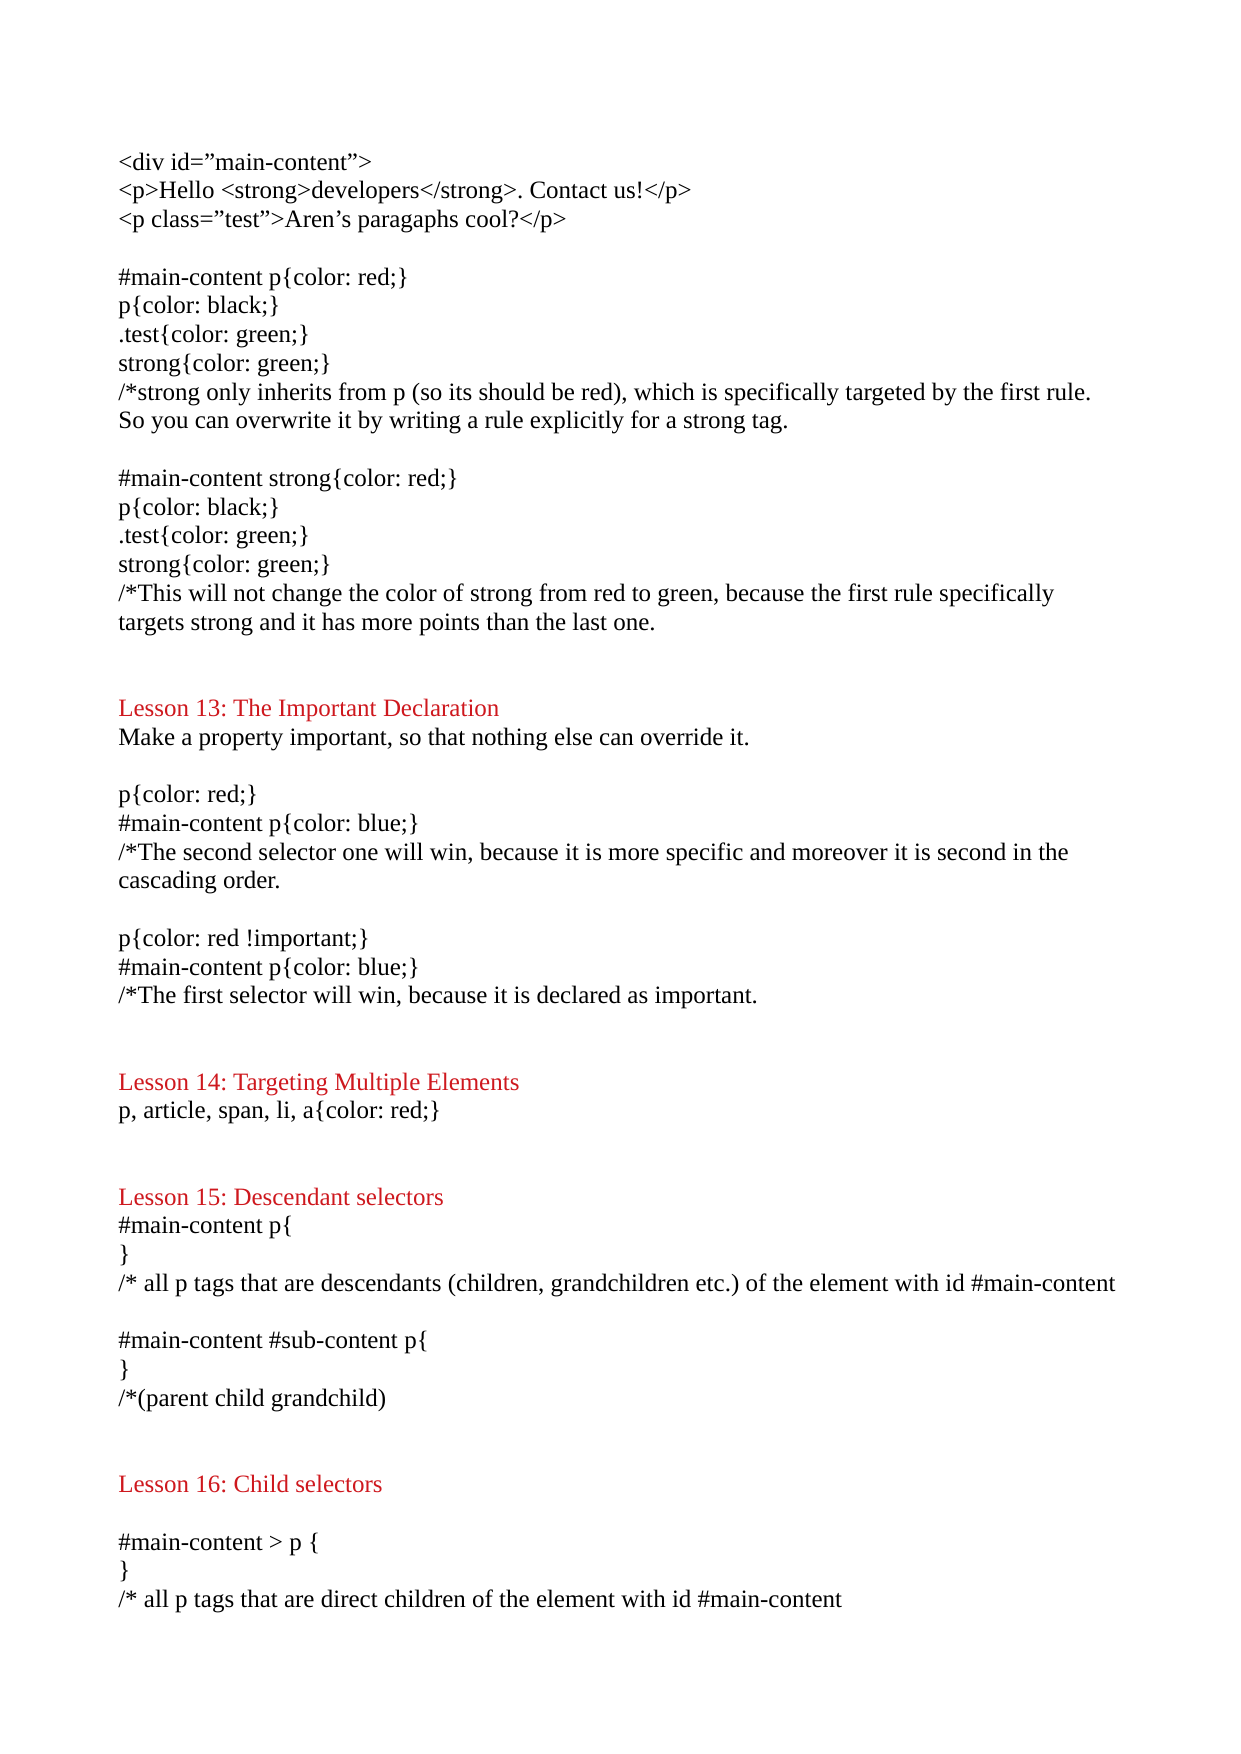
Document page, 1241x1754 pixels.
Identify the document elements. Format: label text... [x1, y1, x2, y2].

text p, article, span, li, a{color: red;} [118, 1096, 1122, 1124]
text p{color: black;} [118, 492, 1122, 521]
text Lesson 14: Targeting Multiple Elements [118, 1067, 1122, 1096]
text /* all p tags that are descendants (children, grandchildren etc.) of the element with id #main-content [118, 1268, 1122, 1297]
text Lesson 13: The Important Declaration [118, 693, 1122, 722]
text #main-content p{ [118, 1211, 1122, 1239]
text .test{color: green;} [118, 521, 1122, 549]
text #main-content #sub-content p{ [118, 1326, 1122, 1354]
text Lesson 16: Child selectors [118, 1469, 1122, 1498]
text strong{color: green;} [118, 549, 1122, 578]
text #main-content > p { [118, 1527, 1122, 1556]
text <p class=”test”>Aren’s paragaphs cool?</p> [118, 204, 1122, 233]
text /*The second selector one will win, because it is more specific and moreover it is second in the cascading order. [118, 837, 1122, 894]
text } [118, 1354, 1122, 1383]
text /*The first selector will win, because it is declared as important. [118, 981, 1122, 1009]
text /* all p tags that are direct children of the element with id #main-content [118, 1584, 1122, 1613]
text } [118, 1556, 1122, 1584]
text /*strong only inherits from p (so its should be red), which is specifically targeted by the first rule. So you can overwrite it by writing a rule explicitly for a strong tag. [118, 377, 1122, 434]
text /*This will not change the color of strong from red to green, because the first rule specifically targets strong and it has more points than the last one. [118, 578, 1122, 636]
text .test{color: green;} [118, 319, 1122, 348]
text p{color: red;} [118, 779, 1122, 808]
text <p>Hello <strong>developers</strong>. Contact us!</p> [118, 176, 1122, 204]
text Lesson 15: Descendant selectors [118, 1182, 1122, 1211]
text /*(parent child grandchild) [118, 1383, 1122, 1412]
text p{color: red !important;} [118, 923, 1122, 952]
text strong{color: green;} [118, 348, 1122, 377]
text } [118, 1239, 1122, 1268]
text Make a property important, so that nothing else can override it. [118, 722, 1122, 751]
text #main-content p{color: blue;} [118, 808, 1122, 837]
text <div id=”main-content”> [118, 147, 1122, 176]
text p{color: black;} [118, 291, 1122, 319]
text #main-content p{color: red;} [118, 262, 1122, 291]
text #main-content p{color: blue;} [118, 952, 1122, 981]
text #main-content strong{color: red;} [118, 463, 1122, 492]
